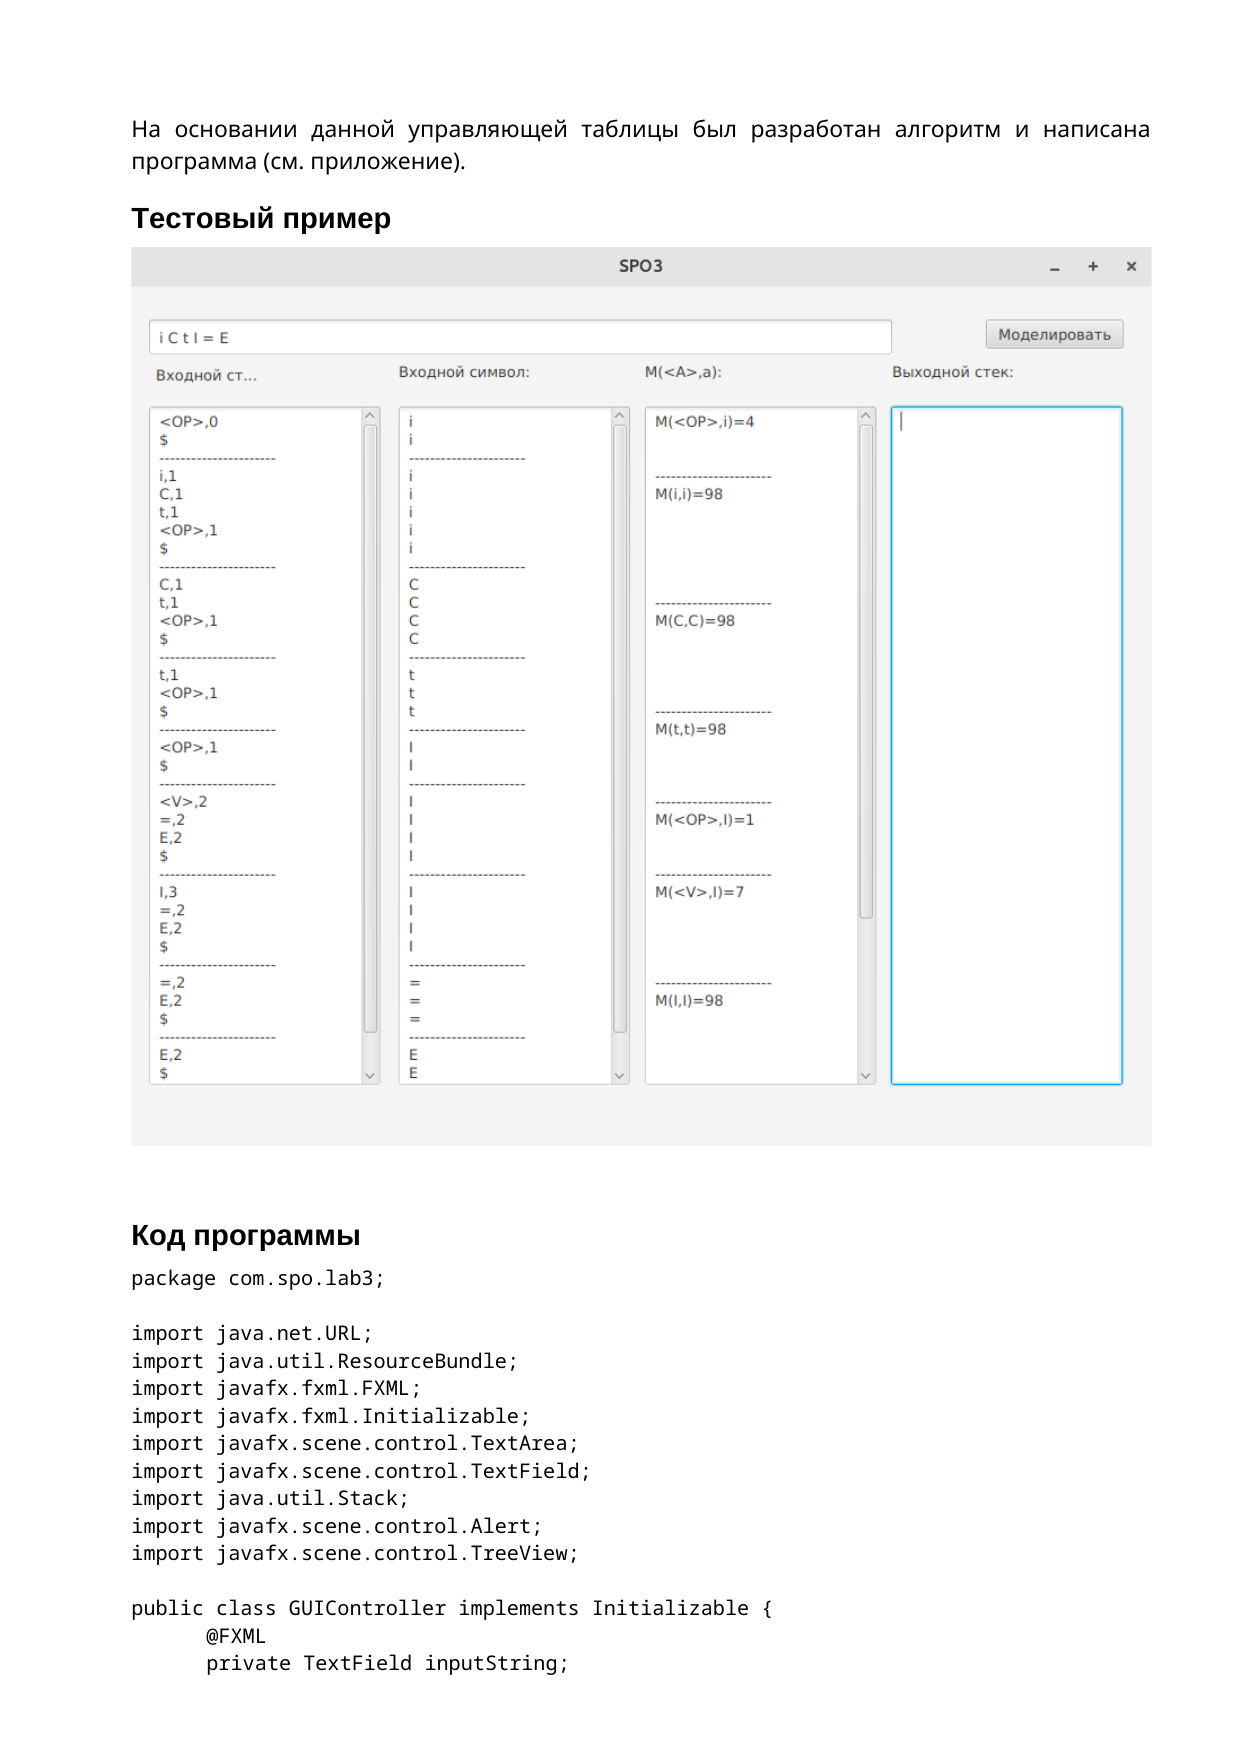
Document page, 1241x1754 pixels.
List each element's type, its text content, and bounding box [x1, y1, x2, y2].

text import javafx.fxml.FXML; [131, 1374, 1152, 1402]
text public class GUIController implements Initializable { [131, 1594, 1152, 1622]
text @FXML [131, 1622, 1152, 1649]
text import javafx.scene.control.TextField; [131, 1457, 1152, 1484]
text package com.spo.lab3; [131, 1264, 1152, 1292]
text import java.util.ResourceBundle; [131, 1347, 1152, 1374]
text import javafx.scene.control.Alert; [131, 1512, 1152, 1539]
text import javafx.fxml.Initializable; [131, 1402, 1152, 1429]
text import javafx.scene.control.TextArea; [131, 1429, 1152, 1457]
text На основании данной управляющей таблицы был разработан алгоритм и написана программа (см. приложение). [131, 113, 1152, 176]
subtitle Код программы [131, 1218, 1152, 1252]
picture [131, 247, 1152, 1146]
text import javafx.scene.control.TreeView; [131, 1539, 1152, 1567]
subtitle Тестовый пример [131, 201, 1152, 234]
text private TextField inputString; [131, 1649, 1152, 1677]
text import java.util.Stack; [131, 1484, 1152, 1512]
text import java.net.URL; [131, 1319, 1152, 1347]
